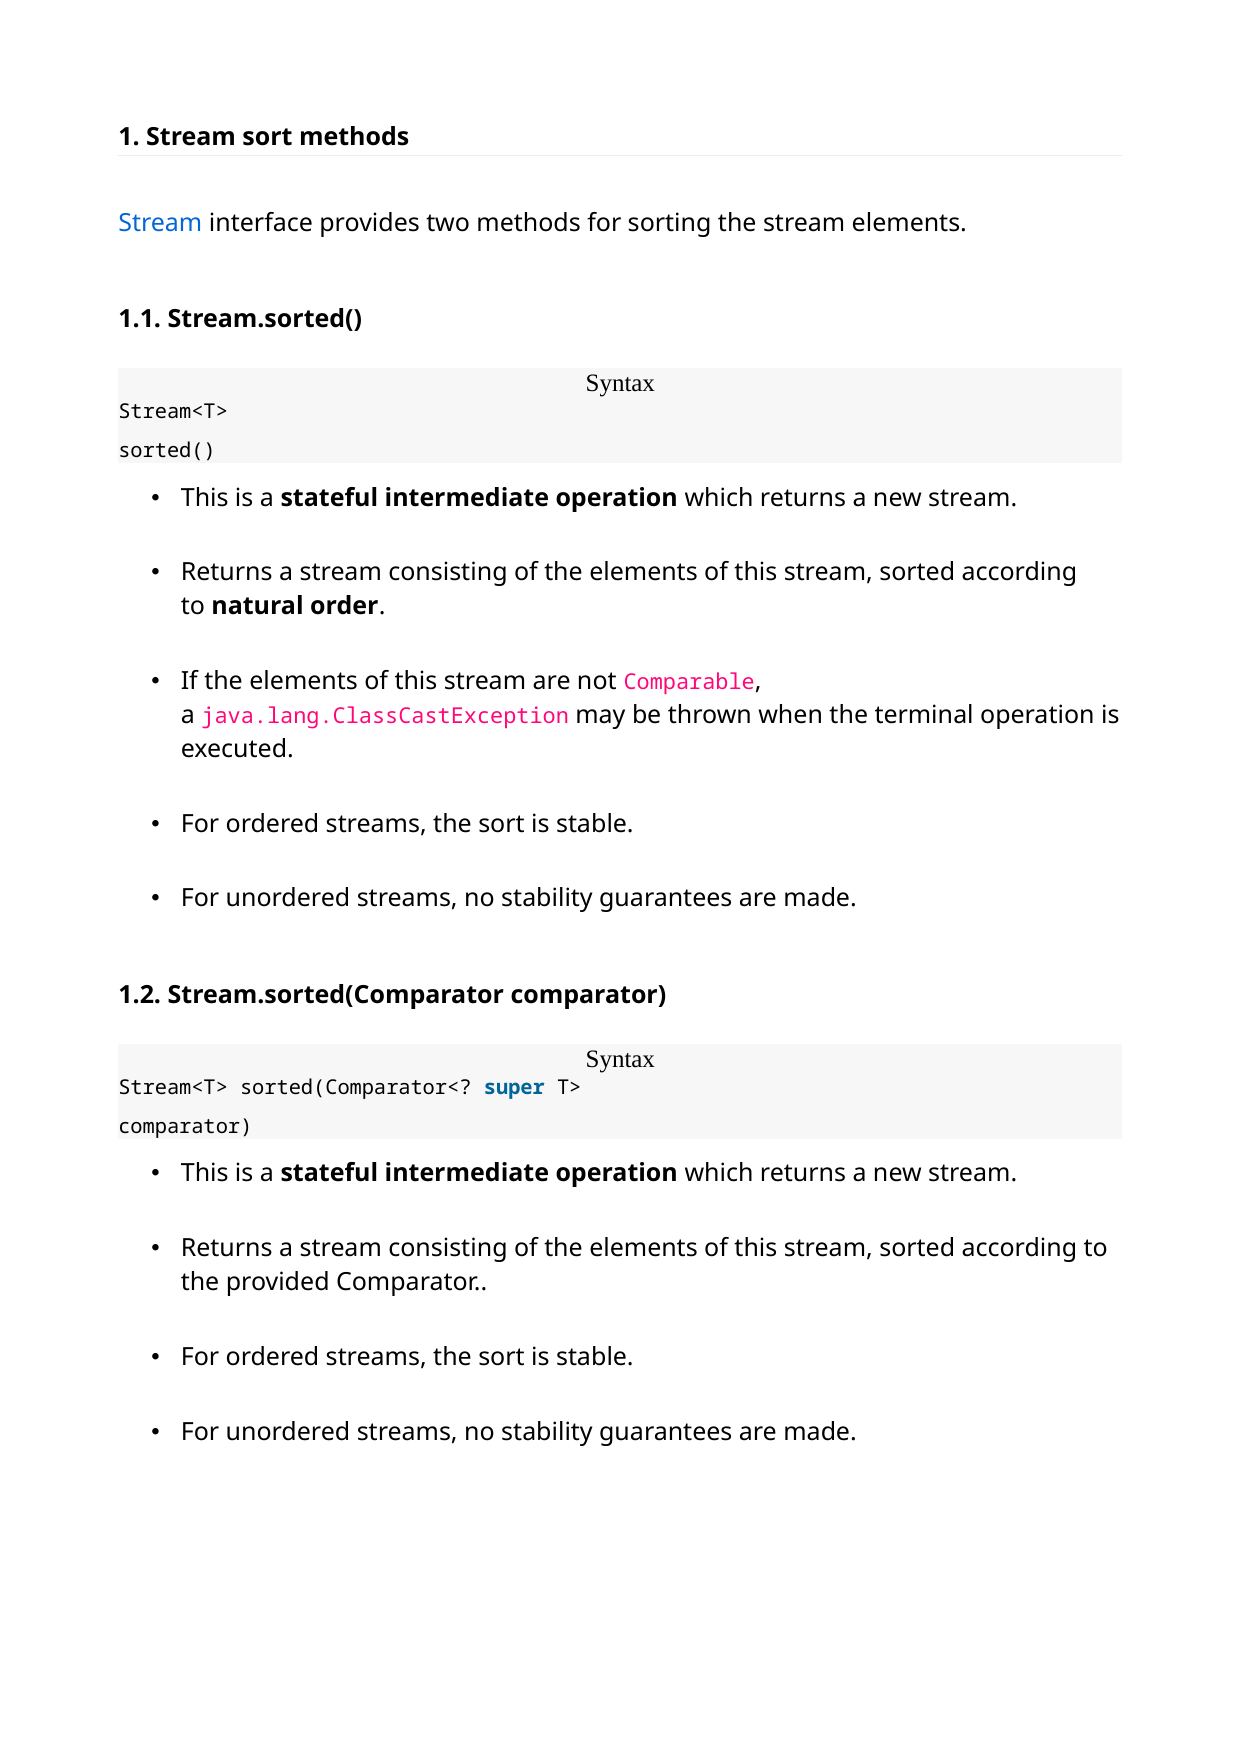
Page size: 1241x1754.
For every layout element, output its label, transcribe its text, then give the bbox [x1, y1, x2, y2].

subtitle 1.1. Stream.sorted() [118, 301, 1122, 335]
list For ordered streams, the sort is stable. [151, 805, 1122, 839]
table_header Stream<T> sorted(Comparator<? super T> comparator) [118, 1073, 674, 1139]
table_header Stream<T> sorted() [118, 397, 319, 463]
list Returns a stream consisting of the elements of this stream, sorted according to natural order. [151, 554, 1122, 622]
list For unordered streams, no stability guarantees are made. [151, 880, 1122, 914]
list This is a stateful intermediate operation which returns a new stream. [151, 479, 1122, 513]
list If the elements of this stream are not Comparable, a java.lang.ClassCastException may be thrown when the terminal operation is executed. [151, 663, 1122, 765]
subtitle 1. Stream sort methods [118, 118, 1122, 155]
list This is a stateful intermediate operation which returns a new stream. [151, 1155, 1122, 1189]
list For unordered streams, no stability guarantees are made. [151, 1413, 1122, 1447]
text Stream interface provides two methods for sorting the stream elements. [118, 204, 1122, 238]
list Returns a stream consisting of the elements of this stream, sorted according to the provided Comparator.. [151, 1230, 1122, 1298]
subtitle 1.2. Stream.sorted(Comparator comparator) [118, 977, 1122, 1011]
text Syntax [118, 368, 1122, 397]
text Syntax [118, 1044, 1122, 1073]
list For ordered streams, the sort is stable. [151, 1338, 1122, 1372]
